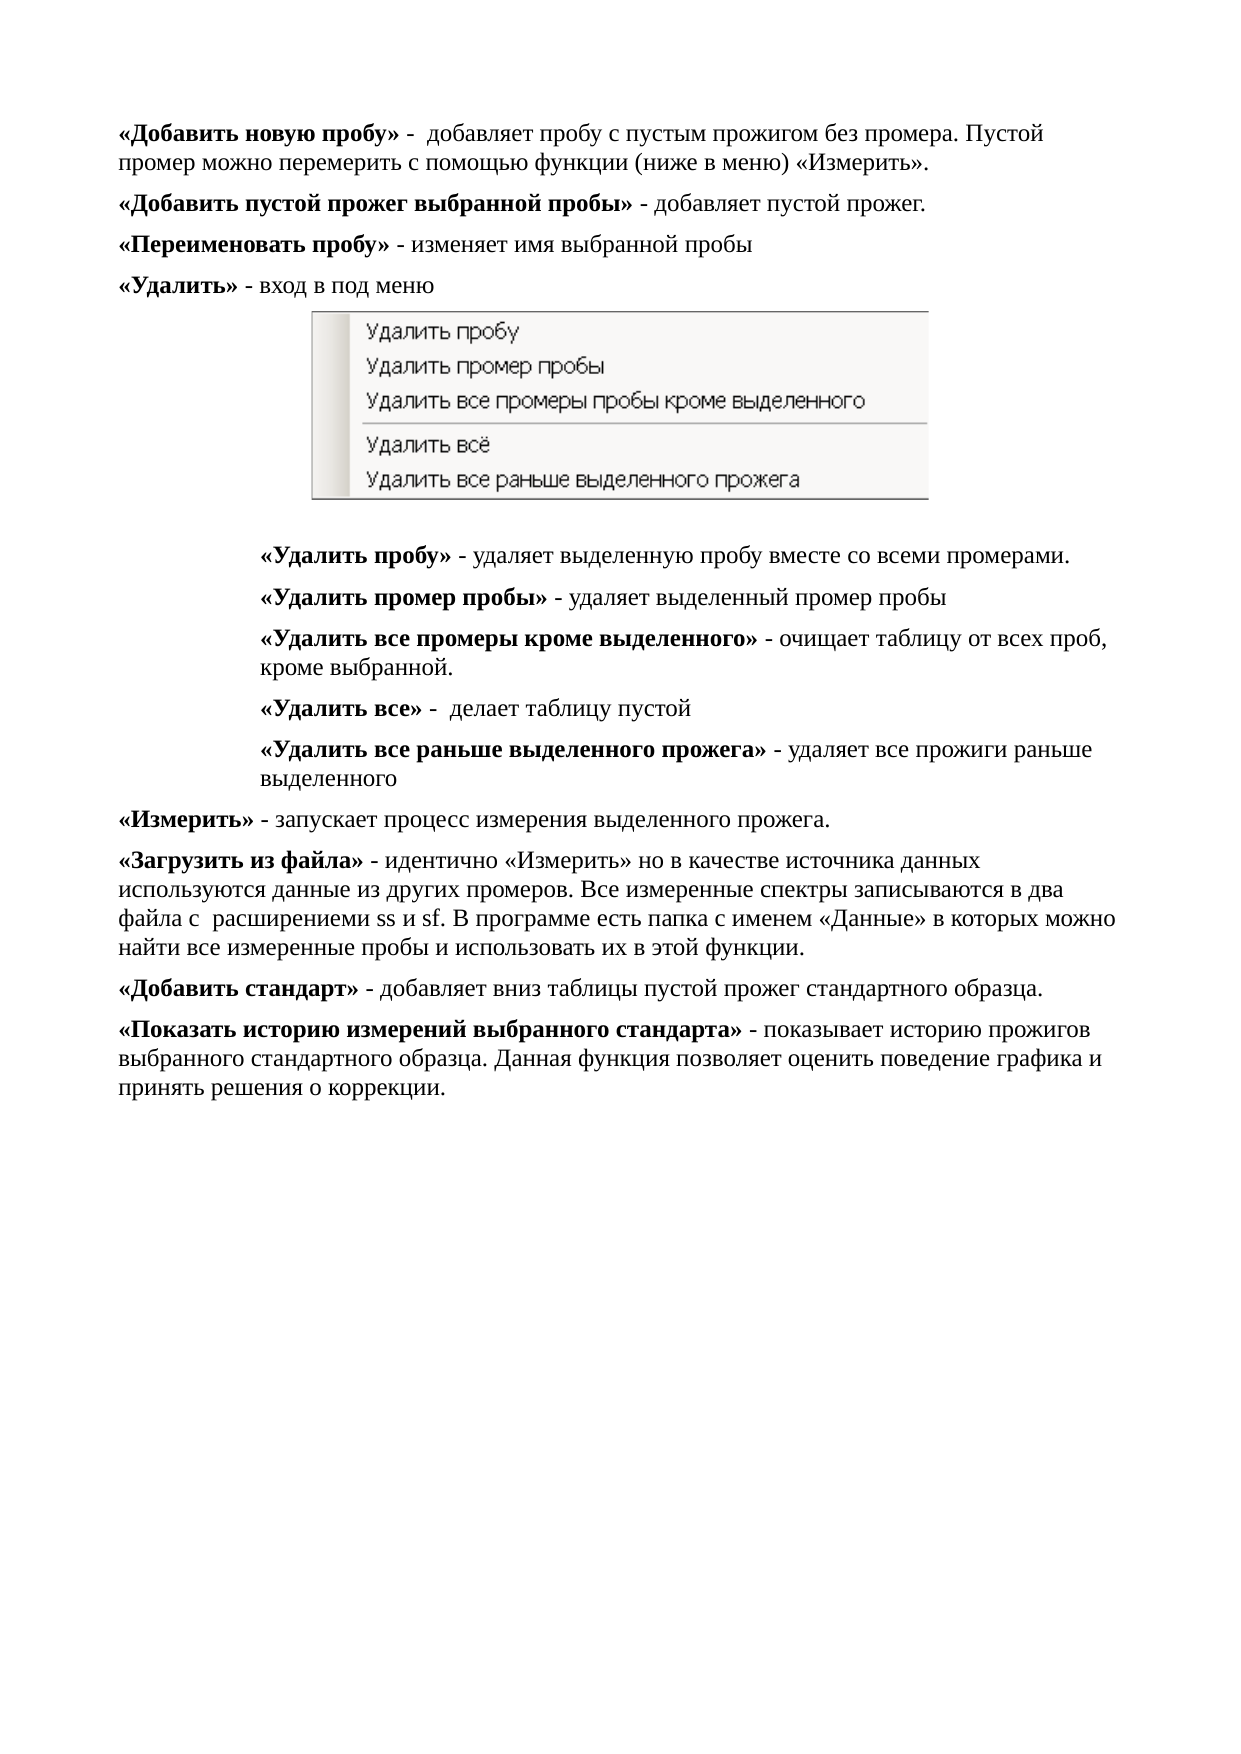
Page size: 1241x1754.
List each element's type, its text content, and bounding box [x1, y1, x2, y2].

text «Загрузить из файла» - идентично «Измерить» но в качестве источника данных используются данные из других промеров. Все измеренные спектры записываются в два файла с расширениеми ss и sf. В программе есть папка с именем «Данные» в которых можно найти все измеренные пробы и использовать их в этой функции. [118, 846, 1122, 961]
text «Переименовать пробу» - изменяет имя выбранной пробы [118, 229, 1122, 258]
text «Удалить промер пробы» - удаляет выделенный промер пробы [260, 582, 1122, 611]
text «Измерить» - запускает процесс измерения выделенного прожега. [118, 804, 1122, 833]
text «Удалить пробу» - удаляет выделенную пробу вместе со всеми промерами. [260, 541, 1122, 569]
picture [311, 311, 929, 500]
text «Добавить стандарт» - добавляет вниз таблицы пустой прожег стандартного образца. [118, 973, 1122, 1002]
text «Добавить пустой прожег выбранной пробы» - добавляет пустой прожег. [118, 188, 1122, 217]
text «Добавить новую пробу» - добавляет пробу с пустым прожигом без промера. Пустой промер можно перемерить с помощью функции (ниже в меню) «Измерить». [118, 118, 1122, 176]
text «Удалить» - вход в под меню [118, 271, 1122, 299]
text «Показать историю измерений выбранного стандарта» - показывает историю прожигов выбранного стандартного образца. Данная функция позволяет оценить поведение графика и принять решения о коррекции. [118, 1014, 1122, 1101]
text «Удалить все раньше выделенного прожега» - удаляет все прожиги раньше выделенного [260, 734, 1122, 792]
text «Удалить все» - делает таблицу пустой [260, 693, 1122, 722]
text «Удалить все промеры кроме выделенного» - очищает таблицу от всех проб, кроме выбранной. [260, 623, 1122, 681]
